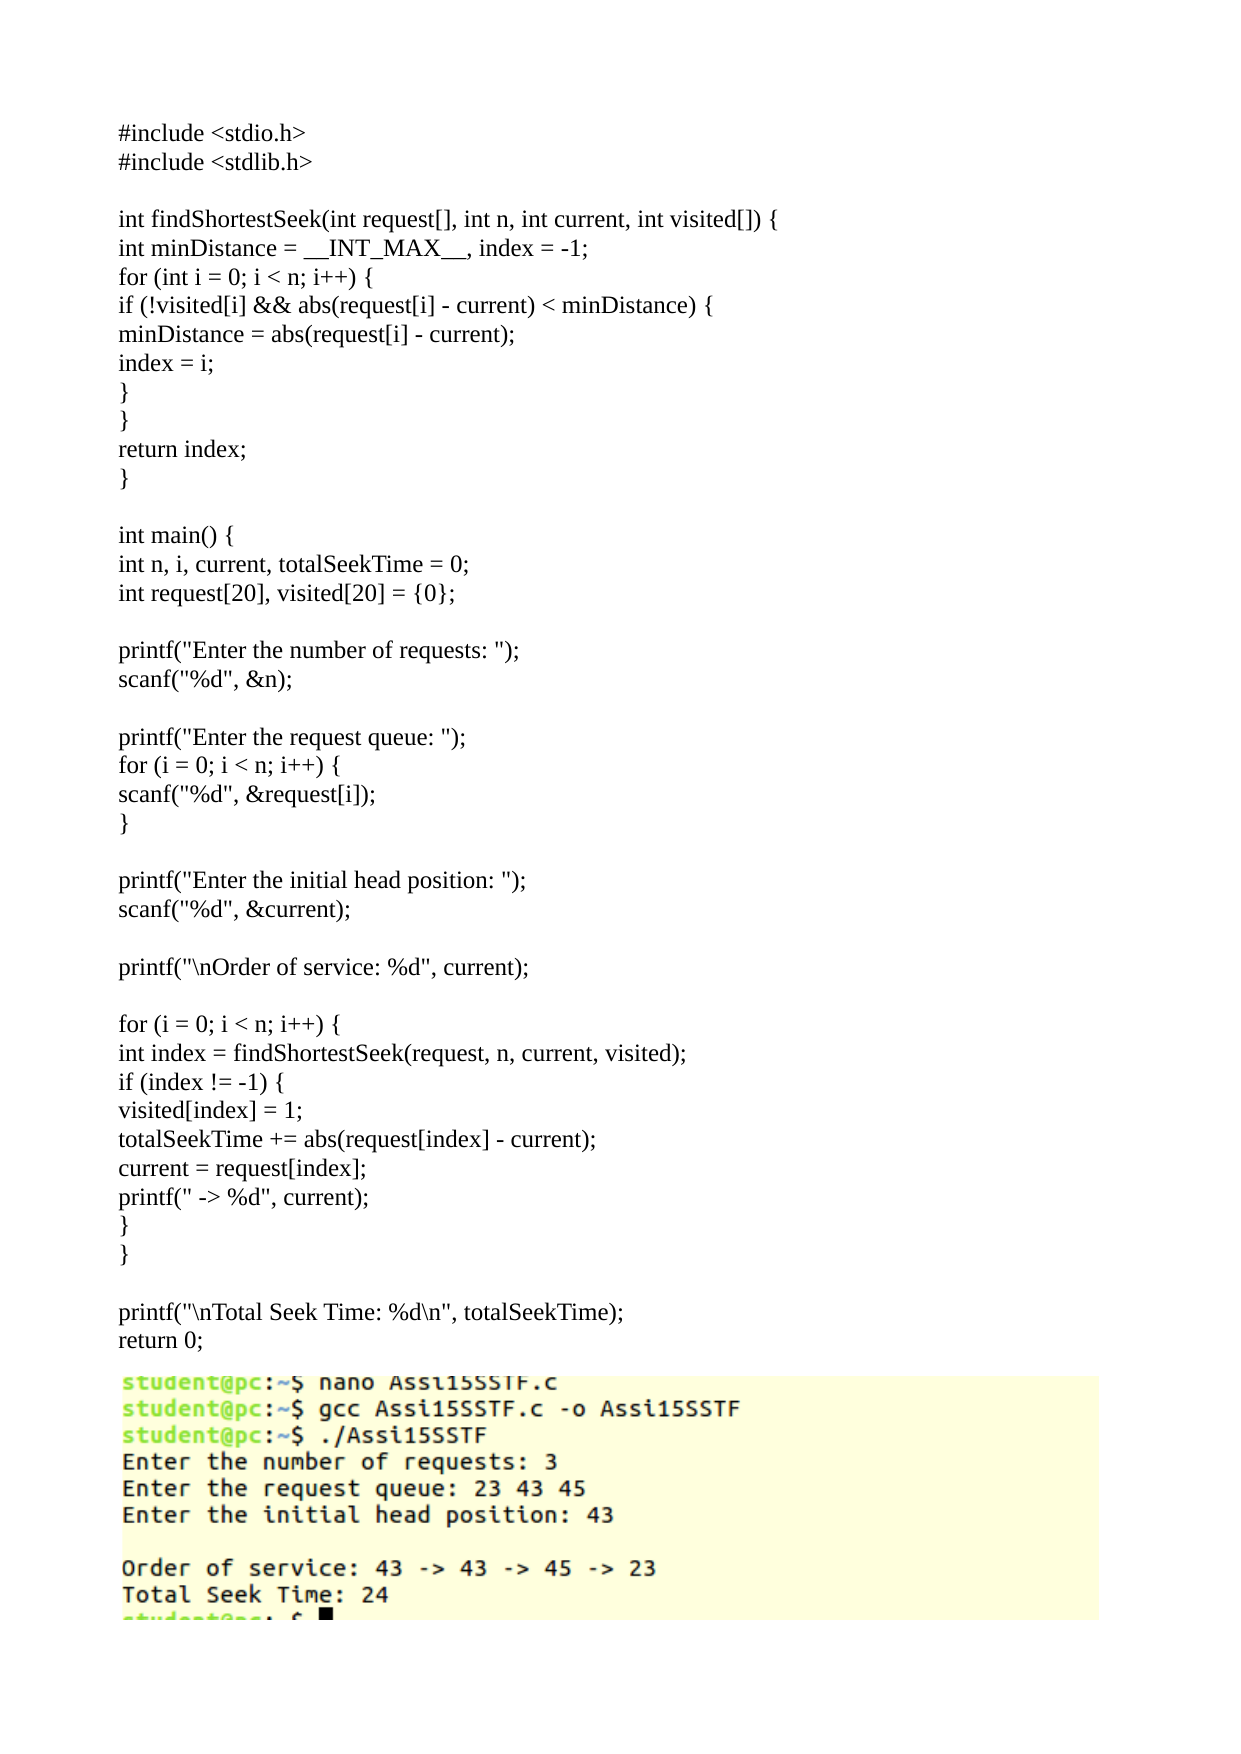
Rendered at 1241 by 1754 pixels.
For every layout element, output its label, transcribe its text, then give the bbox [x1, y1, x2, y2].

text printf("Enter the request queue: "); [118, 722, 1122, 751]
text int request[20], visited[20] = {0}; [118, 578, 1122, 607]
text index = i; [118, 348, 1122, 377]
text if (!visited[i] && abs(request[i] - current) < minDistance) { [118, 291, 1122, 319]
text return 0; [118, 1326, 1122, 1354]
text } [118, 463, 1122, 492]
text for (int i = 0; i < n; i++) { [118, 262, 1122, 291]
text printf("\nOrder of service: %d", current); [118, 952, 1122, 981]
text if (index != -1) { [118, 1067, 1122, 1096]
picture [122, 1376, 1099, 1620]
text } [118, 1239, 1122, 1268]
text totalSeekTime += abs(request[index] - current); [118, 1124, 1122, 1153]
text for (i = 0; i < n; i++) { [118, 1009, 1122, 1038]
text #include <stdlib.h> [118, 147, 1122, 176]
text int index = findShortestSeek(request, n, current, visited); [118, 1038, 1122, 1067]
text int main() { [118, 521, 1122, 549]
text printf("\nTotal Seek Time: %d\n", totalSeekTime); [118, 1297, 1122, 1326]
text int n, i, current, totalSeekTime = 0; [118, 549, 1122, 578]
text int minDistance = __INT_MAX__, index = -1; [118, 233, 1122, 262]
text scanf("%d", &current); [118, 894, 1122, 923]
text scanf("%d", &request[i]); [118, 779, 1122, 808]
text visited[index] = 1; [118, 1096, 1122, 1124]
text minDistance = abs(request[i] - current); [118, 319, 1122, 348]
text } [118, 406, 1122, 434]
text } [118, 808, 1122, 837]
text #include <stdio.h> [118, 118, 1122, 147]
text } [118, 377, 1122, 406]
text } [118, 1211, 1122, 1239]
text scanf("%d", &n); [118, 664, 1122, 693]
text int findShortestSeek(int request[], int n, int current, int visited[]) { [118, 204, 1122, 233]
text printf(" -> %d", current); [118, 1182, 1122, 1211]
text return index; [118, 434, 1122, 463]
text current = request[index]; [118, 1153, 1122, 1182]
text printf("Enter the number of requests: "); [118, 636, 1122, 664]
text printf("Enter the initial head position: "); [118, 866, 1122, 894]
text for (i = 0; i < n; i++) { [118, 751, 1122, 779]
